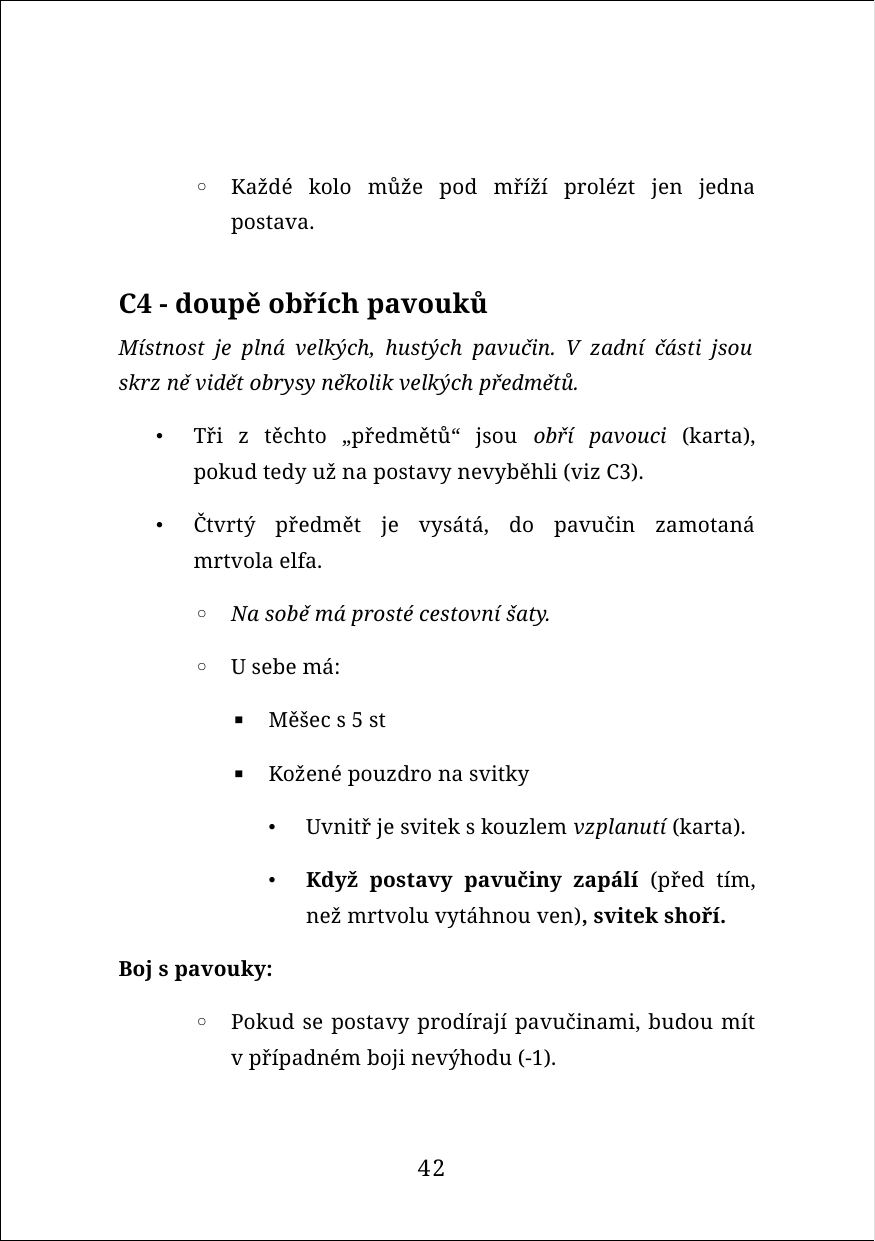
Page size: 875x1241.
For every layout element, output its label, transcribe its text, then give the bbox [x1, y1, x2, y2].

list Uvnitř je svitek s kouzlem vzplanutí (karta). [268, 812, 756, 840]
list Měšec s 5 st [231, 706, 756, 734]
list U sebe má: [193, 652, 756, 681]
text Místnost je plná velkých, hustých pavučin. V zadní části jsou skrz ně vidět obrysy několik velkých předmětů. [118, 333, 756, 397]
list Na sobě má prosté cestovní šaty. [193, 599, 756, 627]
list Čtvrtý předmět je vysátá, do pavučin zamotaná mrtvola elfa. [156, 510, 756, 574]
subtitle C4 - doupě obřích pavouků [118, 284, 756, 321]
list Pokud se postavy prodírají pavučinami, budou mít v případném boji nevýhodu (-1). [193, 1007, 756, 1071]
list Každé kolo může pod mříží prolézt jen jedna postava. [193, 172, 756, 236]
text Boj s pavouky: [118, 954, 756, 982]
list Kožené pouzdro na svitky [231, 759, 756, 787]
list Když postavy pavučiny zapálí (před tím, než mrtvolu vytáhnou ven), svitek shoří. [268, 865, 756, 929]
list Tři z těchto „předmětů“ jsou obří pavouci (karta), pokud tedy už na postavy nevyběhli (viz C3). [156, 422, 756, 486]
